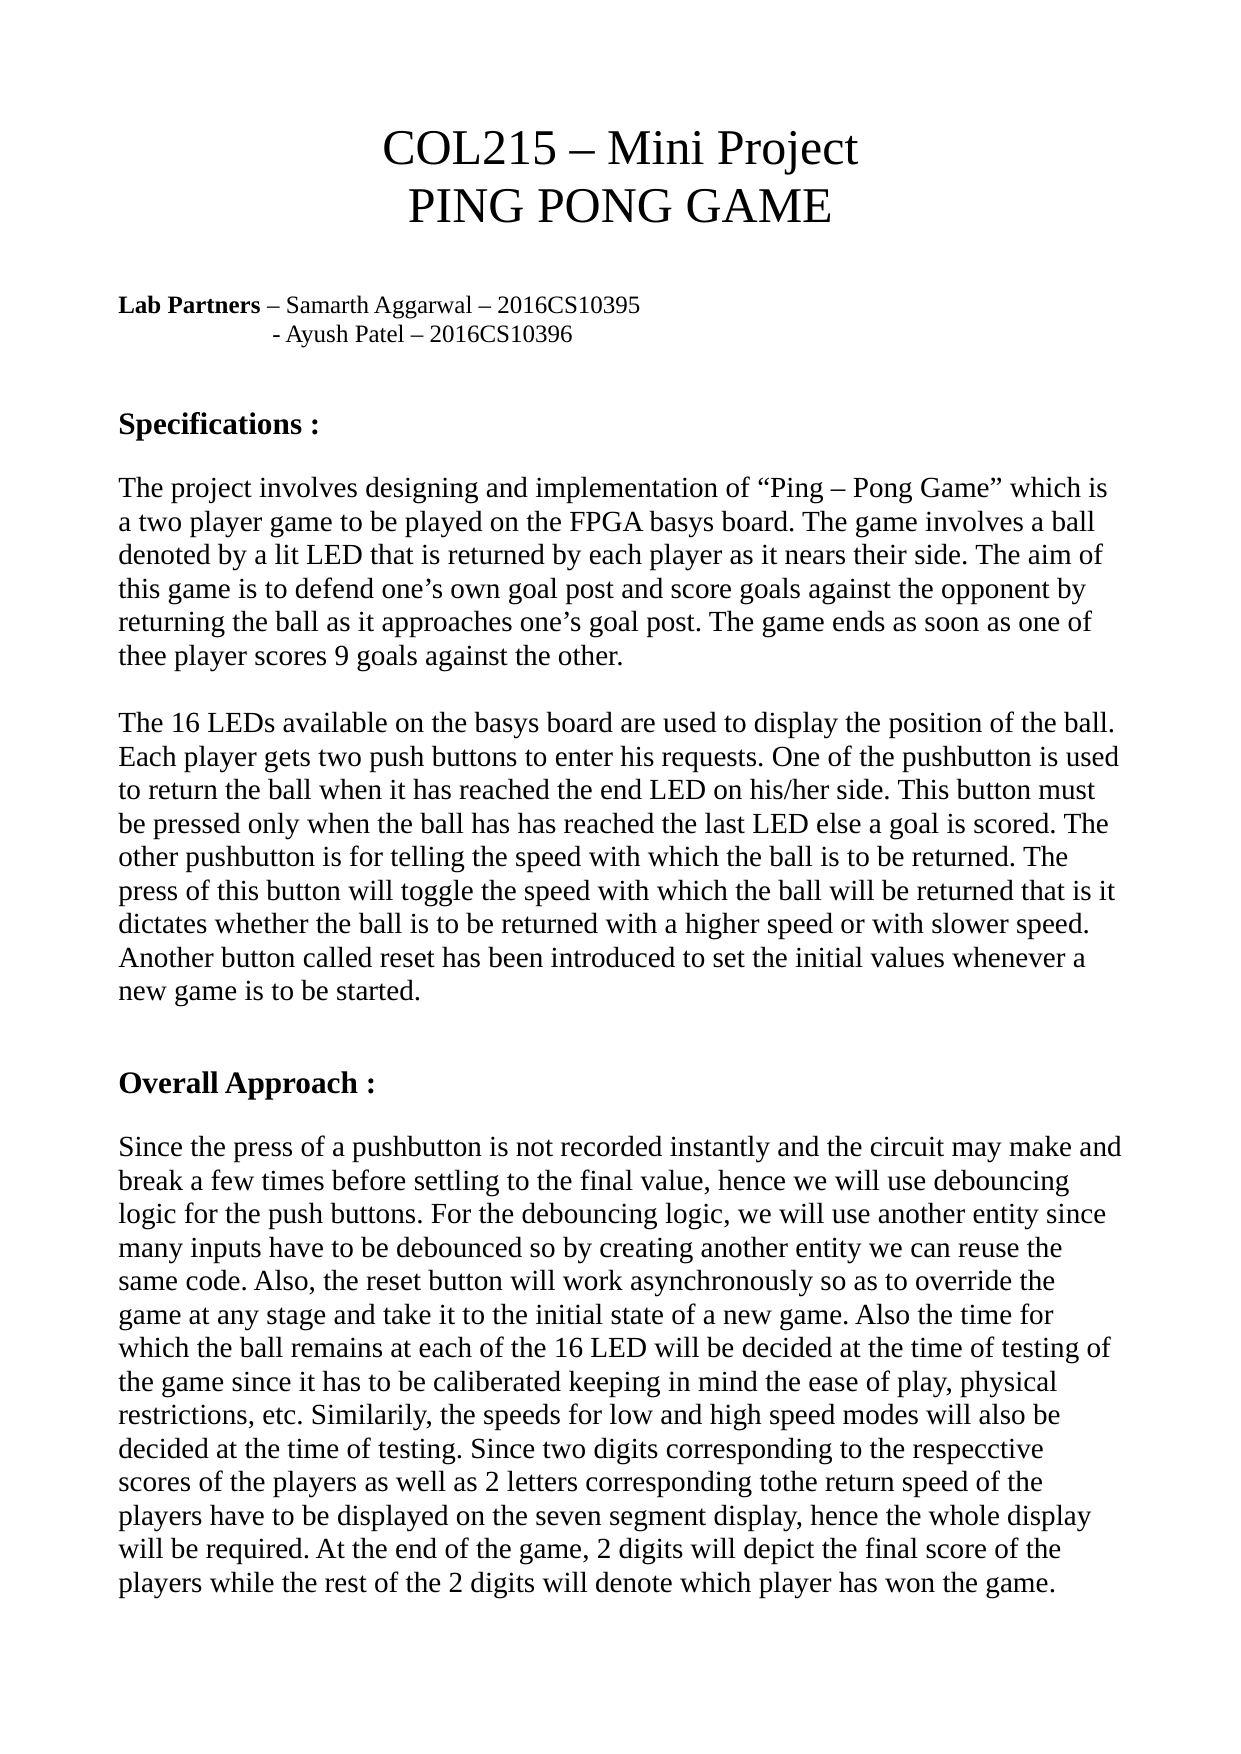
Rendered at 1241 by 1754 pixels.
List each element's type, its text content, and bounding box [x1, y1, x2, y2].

text Specifications : [118, 406, 1122, 442]
text Since the press of a pushbutton is not recorded instantly and the circuit may make and break a few times before settling to the final value, hence we will use debouncing logic for the push buttons. For the debouncing logic, we will use another entity since many inputs have to be debounced so by creating another entity we can reuse the same code. Also, the reset button will work asynchronously so as to override the game at any stage and take it to the initial state of a new game. Also the time for which the ball remains at each of the 16 LED will be decided at the time of testing of the game since it has to be caliberated keeping in mind the ease of play, physical restrictions, etc. Similarily, the speeds for low and high speed modes will also be decided at the time of testing. Since two digits corresponding to the respecctive scores of the players as well as 2 letters corresponding tothe return speed of the players have to be displayed on the seven segment display, hence the whole display will be required. At the end of the game, 2 digits will depict the final score of the players while the rest of the 2 digits will denote which player has won the game. [118, 1129, 1122, 1599]
text PING PONG GAME [118, 176, 1122, 233]
text COL215 – Mini Project [118, 118, 1122, 176]
text Lab Partners – Samarth Aggarwal – 2016CS10395 [118, 291, 1122, 319]
text The project involves designing and implementation of “Ping – Pong Game” which is a two player game to be played on the FPGA basys board. The game involves a ball denoted by a lit LED that is returned by each player as it nears their side. The aim of this game is to defend one’s own goal post and score goals against the opponent by returning the ball as it approaches one’s goal post. The game ends as soon as one of thee player scores 9 goals against the other. [118, 470, 1122, 672]
text Overall Approach : [118, 1064, 1122, 1100]
text The 16 LEDs available on the basys board are used to display the position of the ball. Each player gets two push buttons to enter his requests. One of the pushbutton is used to return the ball when it has reached the end LED on his/her side. This button must be pressed only when the ball has has reached the last LED else a goal is scored. The other pushbutton is for telling the speed with which the ball is to be returned. The press of this button will toggle the speed with which the ball will be returned that is it dictates whether the ball is to be returned with a higher speed or with slower speed. Another button called reset has been introduced to set the initial values whenever a new game is to be started. [118, 705, 1122, 1007]
text - Ayush Patel – 2016CS10396 [118, 319, 1122, 348]
